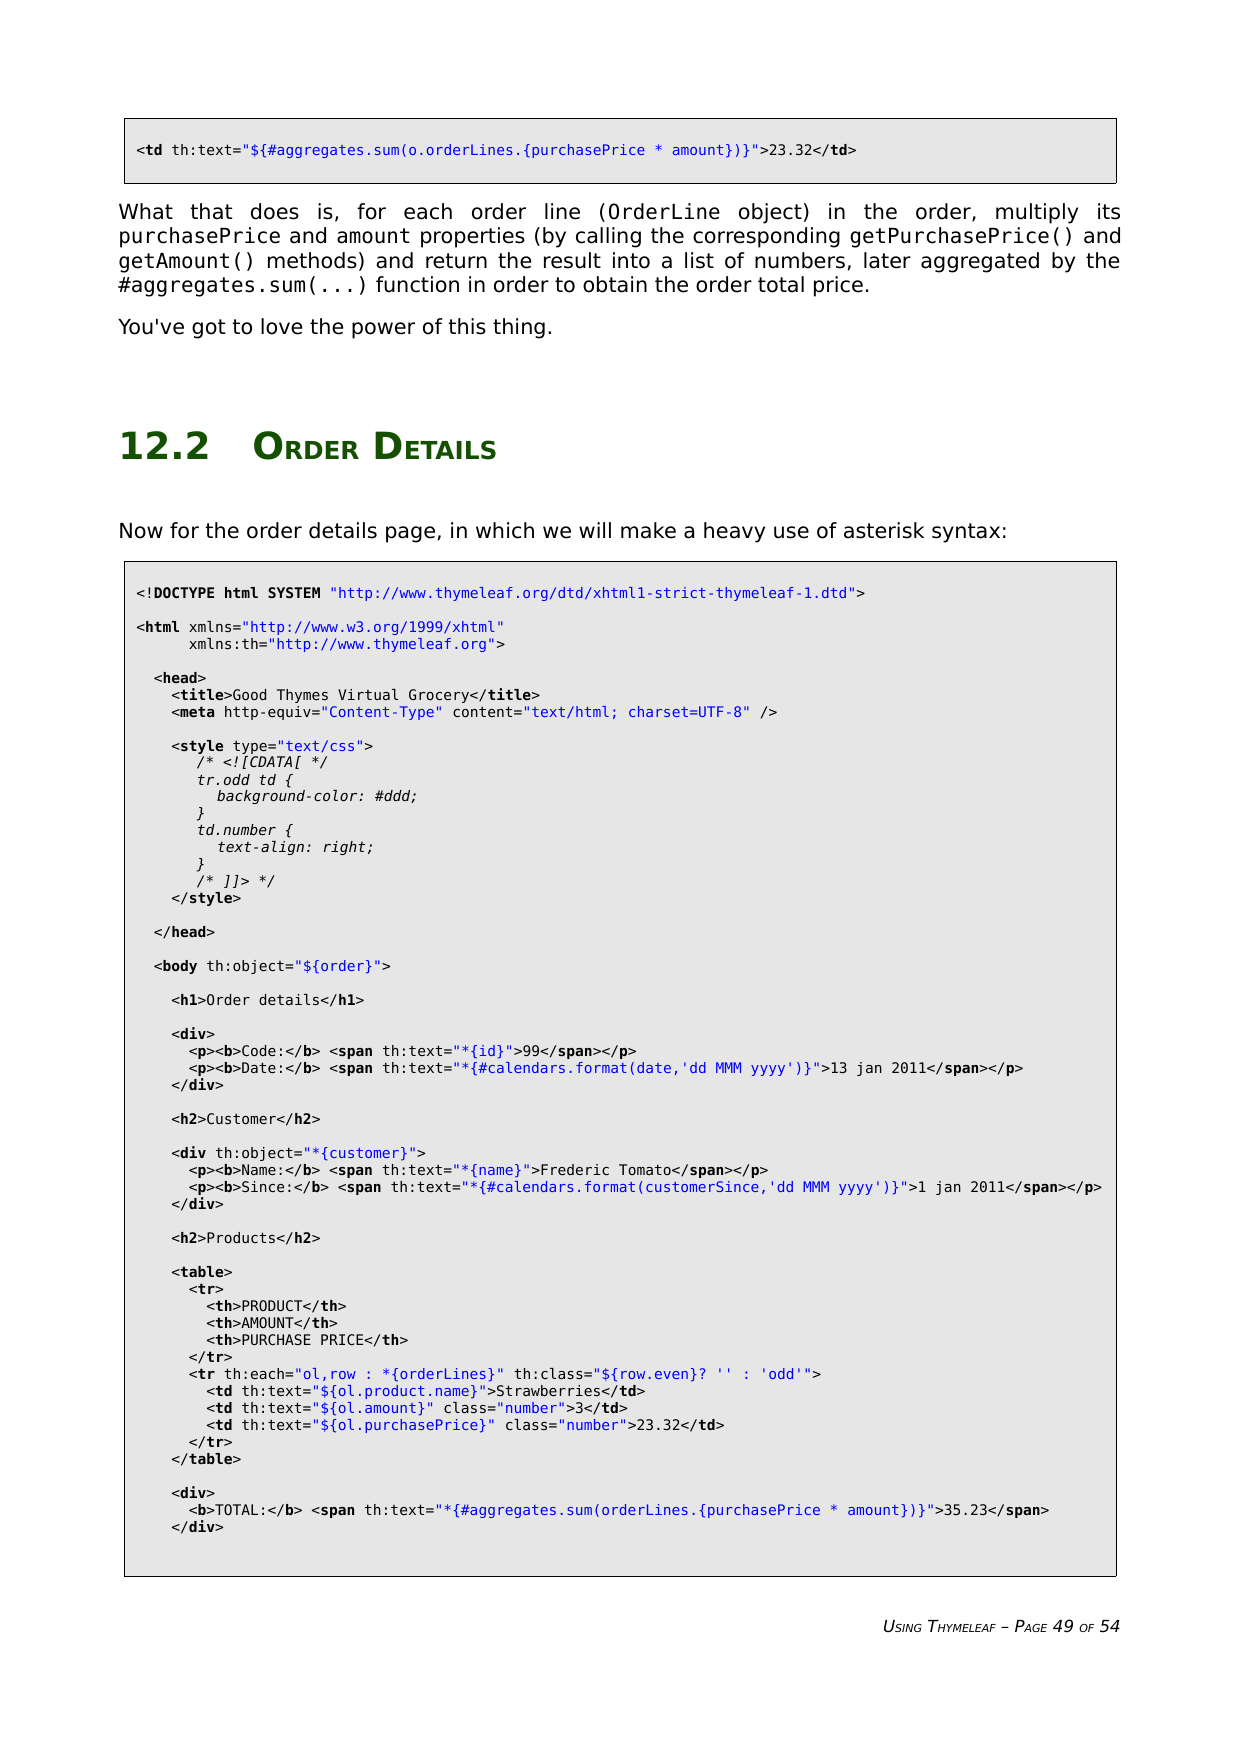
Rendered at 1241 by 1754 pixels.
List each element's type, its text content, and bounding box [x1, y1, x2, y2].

text You've got to love the power of this thing. [118, 315, 1122, 339]
subtitle Order Details [118, 425, 1122, 469]
text What that does is, for each order line (OrderLine object) in the order, multiply its purchasePrice and amount properties (by calling the corresponding getPurchasePrice() and getAmount() methods) and return the result into a list of numbers, later aggregated by the #aggregates.sum(...) function in order to obtain the order total price. [118, 200, 1122, 297]
text Now for the order details page, in which we will make a heavy use of asterisk syntax: [118, 519, 1122, 543]
text <td th:text="${#aggregates.sum(o.orderLines.{purchasePrice * amount})}">23.32</td> [125, 119, 1116, 183]
text <!DOCTYPE html SYSTEM "http://www.thymeleaf.org/dtd/xhtml1-strict-thymeleaf-1.dtd"> <html xmlns="http://www.w3.org/1999/xhtml" xmlns:th="http://www.thymeleaf.org"> <head> <title>Good Thymes Virtual Grocery</title> <meta http-equiv="Content-Type" content="text/html; charset=UTF-8" /> <style type="text/css"> /* <![CDATA[ */ tr.odd td { background-color: #ddd; } td.number { text-align: right; } /* ]]> */ </style> </head> <body th:object="${order}"> <h1>Order details</h1> <div> <p><b>Code:</b> <span th:text="*{id}">99</span></p> <p><b>Date:</b> <span th:text="*{#calendars.format(date,'dd MMM yyyy')}">13 jan 2011</span></p> </div> <h2>Customer</h2> <div th:object="*{customer}"> <p><b>Name:</b> <span th:text="*{name}">Frederic Tomato</span></p> <p><b>Since:</b> <span th:text="*{#calendars.format(customerSince,'dd MMM yyyy')}">1 jan 2011</span></p> </div> <h2>Products</h2> <table> <tr> <th>PRODUCT</th> <th>AMOUNT</th> <th>PURCHASE PRICE</th> </tr> <tr th:each="ol,row : *{orderLines}" th:class="${row.even}? '' : 'odd'"> <td th:text="${ol.product.name}">Strawberries</td> <td th:text="${ol.amount}" class="number">3</td> <td th:text="${ol.purchasePrice}" class="number">23.32</td> </tr> </table> <div> <b>TOTAL:</b> <span th:text="*{#aggregates.sum(orderLines.{purchasePrice * amount})}">35.23</span> </div> [125, 562, 1116, 1576]
